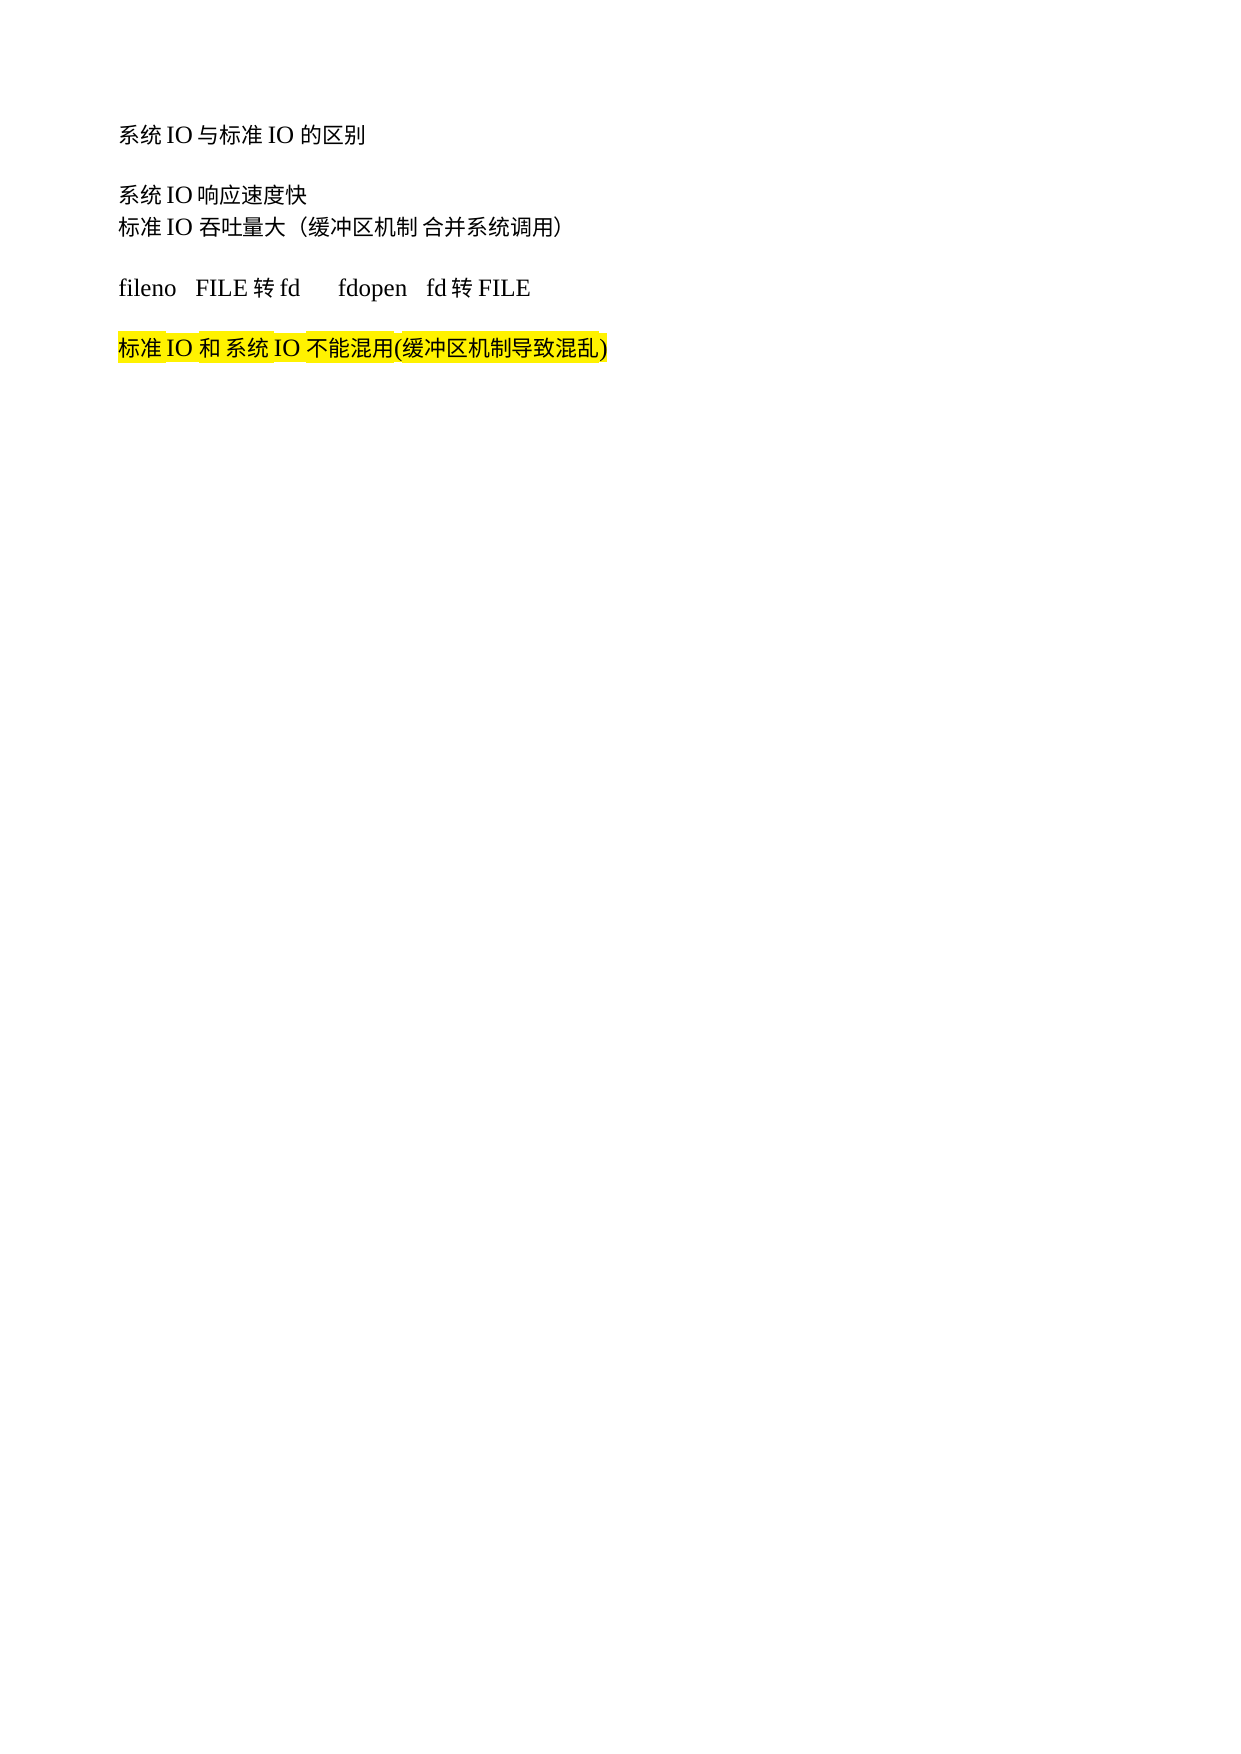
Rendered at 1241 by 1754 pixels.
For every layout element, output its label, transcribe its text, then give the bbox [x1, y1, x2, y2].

text 系统IO响应速度快 [118, 178, 1122, 210]
text 标准IO 和 系统IO 不能混用(缓冲区机制导致混乱) [118, 331, 1122, 363]
text fileno FILE转fd fdopen fd转FILE [118, 271, 1122, 302]
text 标准IO 吞吐量大（缓冲区机制 合并系统调用） [118, 210, 1122, 242]
text 系统IO与标准IO 的区别 [118, 118, 1122, 150]
